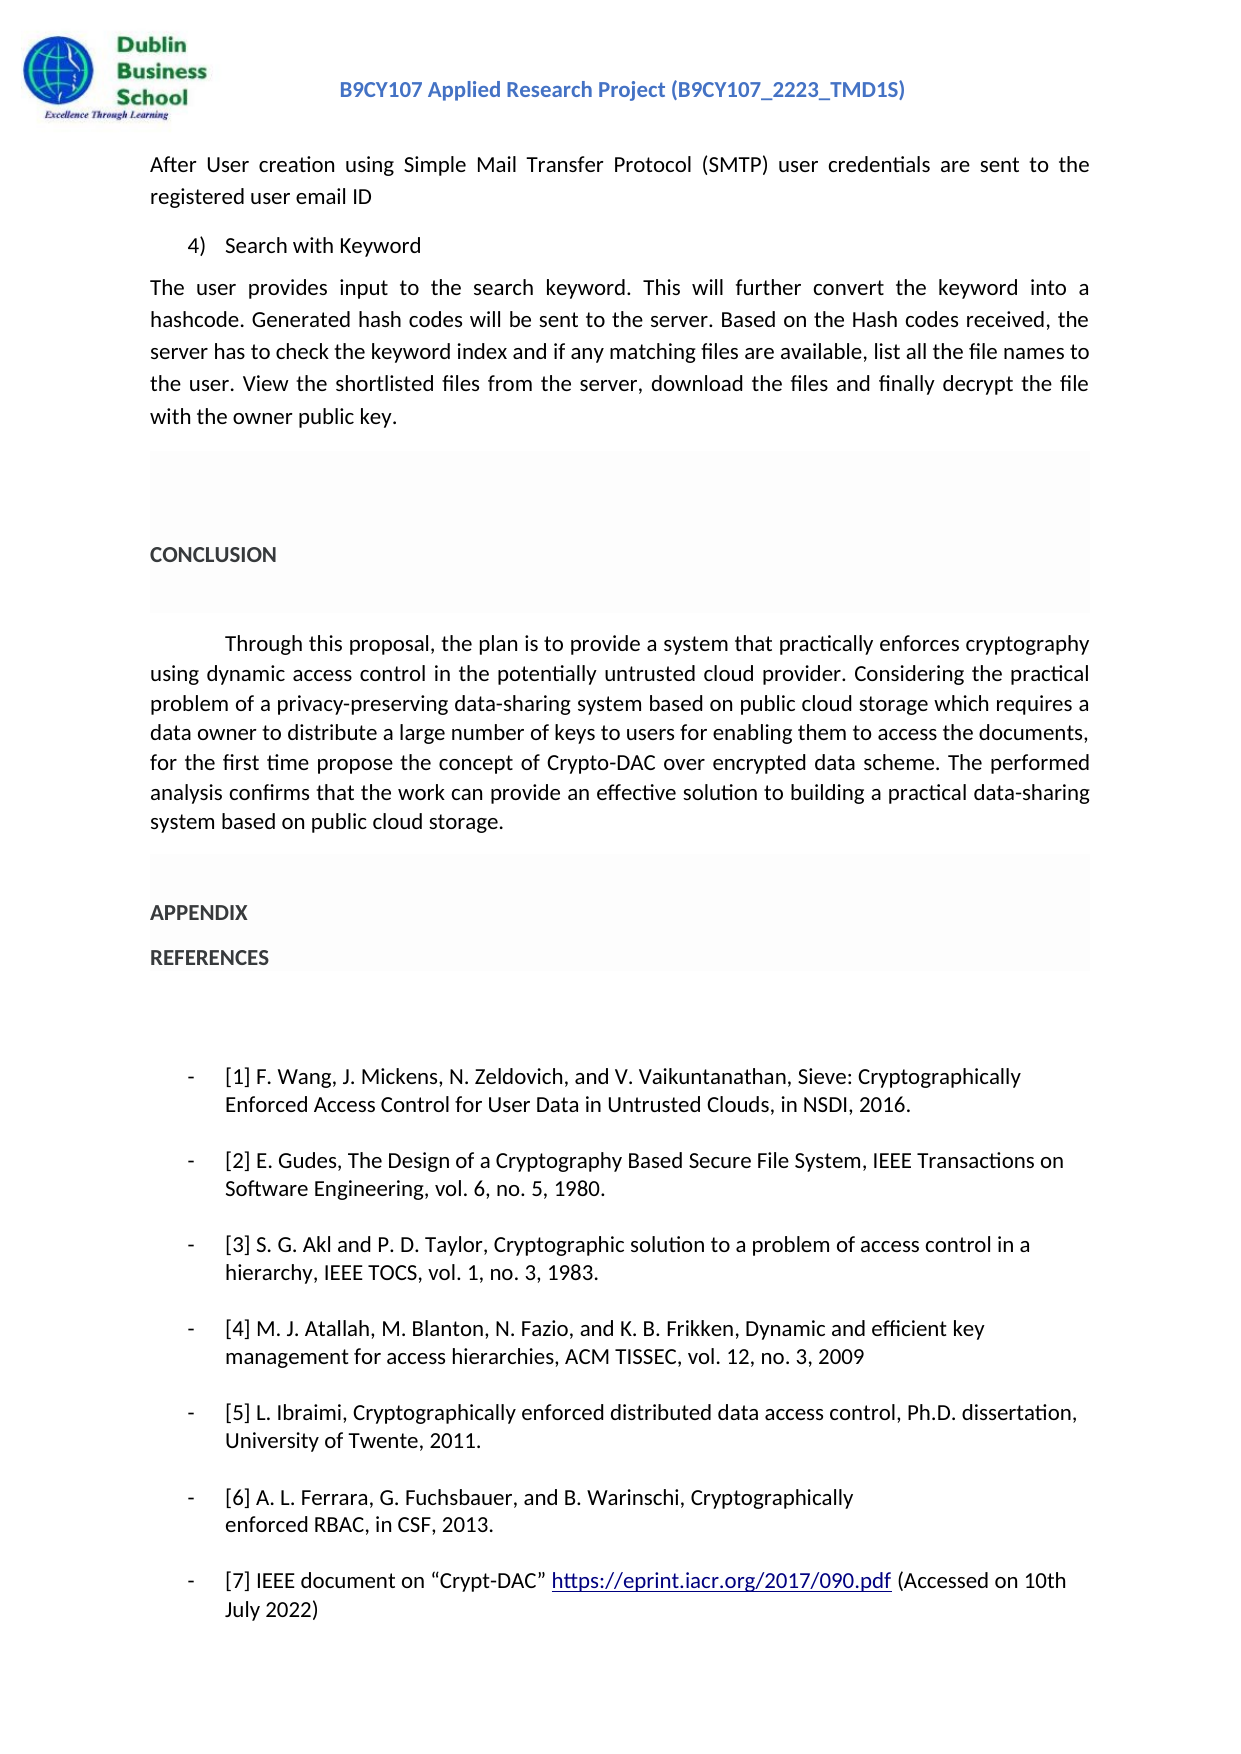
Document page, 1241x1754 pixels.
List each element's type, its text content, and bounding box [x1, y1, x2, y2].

text After User creation using Simple Mail Transfer Protocol (SMTP) user credentials are sent to the registered user email ID [150, 150, 1090, 210]
list [4] M. J. Atallah, M. Blanton, N. Fazio, and K. B. Frikken, Dynamic and efficient key management for access hierarchies, ACM TISSEC, vol. 12, no. 3, 2009 [187, 1314, 1090, 1371]
list enforced RBAC, in CSF, 2013. [225, 1511, 1090, 1539]
text CONCLUSION [150, 540, 1090, 568]
list The user provides input to the search keyword. This will further convert the keyword into a hashcode. Generated hash codes will be sent to the server. Based on the Hash codes received, the server has to check the keyword index and if any matching files are available, list all the file names to the user. View the shortlisted files from the server, download the files and finally decrypt the file with the owner public key. [150, 273, 1090, 430]
list [1] F. Wang, J. Mickens, N. Zeldovich, and V. Vaikuntanathan, Sieve: Cryptographically Enforced Access Control for User Data in Untrusted Clouds, in NSDI, 2016. [187, 1062, 1090, 1118]
list [5] L. Ibraimi, Cryptographically enforced distributed data access control, Ph.D. dissertation, University of Twente, 2011. [187, 1398, 1090, 1454]
list [3] S. G. Akl and P. D. Taylor, Cryptographic solution to a problem of access control in a hierarchy, IEEE TOCS, vol. 1, no. 3, 1983. [187, 1230, 1090, 1286]
text Through this proposal, the plan is to provide a system that practically enforces cryptography using dynamic access control in the potentially untrusted cloud provider. Considering the practical problem of a privacy-preserving data-sharing system based on public cloud storage which requires a data owner to distribute a large number of keys to users for enabling them to access the documents, for the first time propose the concept of Crypto-DAC over encrypted data scheme. The performed analysis confirms that the work can provide an effective solution to building a practical data-sharing system based on public cloud storage. [150, 629, 1090, 836]
list Search with Keyword [187, 231, 1090, 259]
list [2] E. Gudes, The Design of a Cryptography Based Secure File System, IEEE Transactions on Software Engineering, vol. 6, no. 5, 1980. [187, 1146, 1090, 1202]
list [7] IEEE document on “Crypt-DAC” https://eprint.iacr.org/2017/090.pdf (Accessed on 10th July 2022) [187, 1567, 1090, 1623]
list [6] A. L. Ferrara, G. Fuchsbauer, and B. Warinschi, Cryptographically [187, 1483, 1090, 1511]
text APPENDIX [150, 898, 1090, 927]
text REFERENCES [150, 943, 1090, 971]
